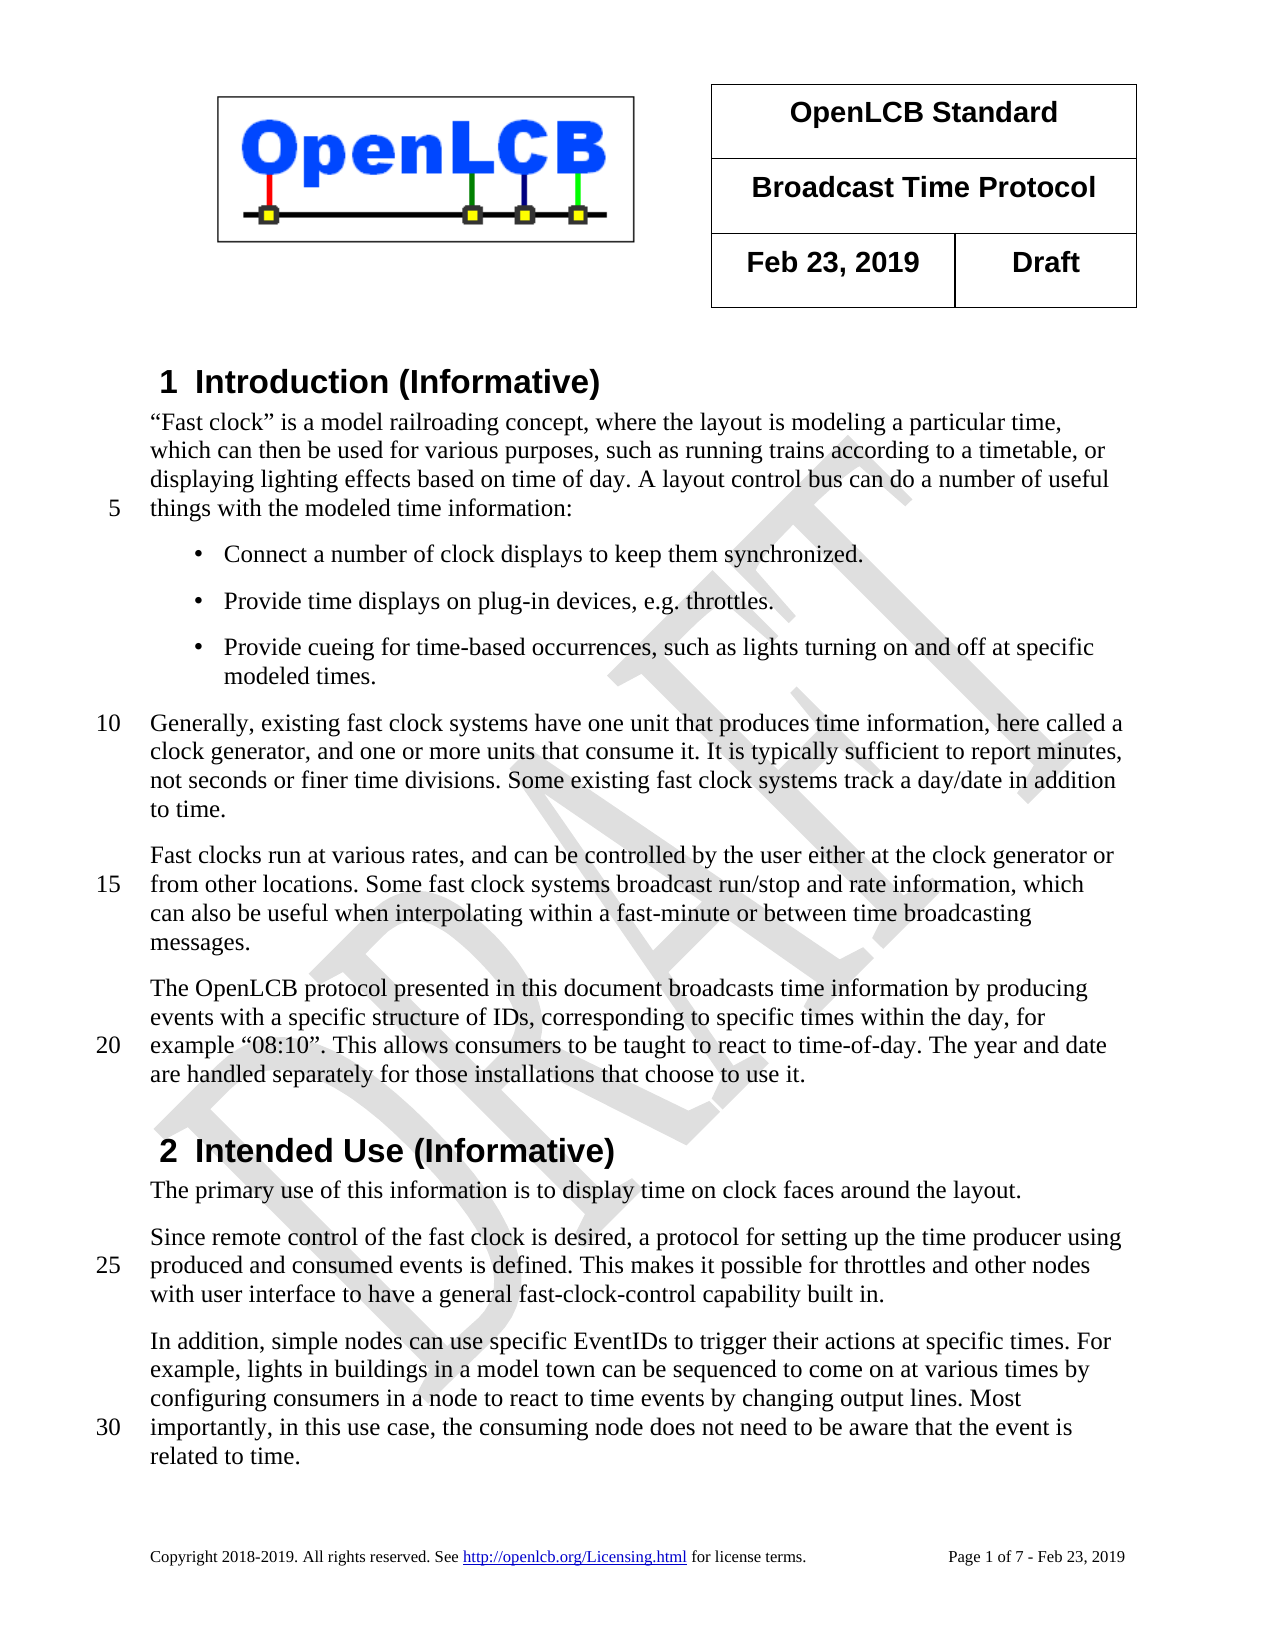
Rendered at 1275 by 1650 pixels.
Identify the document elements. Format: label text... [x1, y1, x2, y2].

list Connect a number of clock displays to keep them synchronized. [194, 539, 742, 568]
list Connect a number of clock displays to keep them synchronized. [850, 539, 1125, 568]
list Provide time displays on plug-in devices, e.g. throttles. [771, 586, 882, 615]
text In addition, simple nodes can use specific EventIDs to trigger their actions at specific times. For example, lights in buildings in a model town can be sequenced to come on at various times by configuring consumers in a node to react to time events by changing output lines. Most importantly, in this use case, the consuming node does not need to be aware that the event is related to time. [150, 1326, 1125, 1469]
text Generally, existing fast clock systems have one unit that produces time information, here called a clock generator, and one or more units that consume it. It is typically sufficient to report minutes, not seconds or finer time divisions. Some existing fast clock systems track a day/date in addition to time. [798, 708, 1125, 823]
text The OpenLCB protocol presented in this document broadcasts time information by producing events with a specific structure of IDs, corresponding to specific times within the day, for example “08:10”. This allows consumers to be taught to react to time-of-day. The year and date are handled separately for those installations that choose to use it. [386, 973, 515, 1070]
text The primary use of this information is to display time on clock faces around the layout. [150, 1175, 263, 1204]
list Provide cueing for time-based occurrences, such as lights turning on and off at specific modeled times. [194, 632, 656, 690]
list Provide cueing for time-based occurrences, such as lights turning on and off at specific modeled times. [665, 632, 957, 690]
text The primary use of this information is to display time on clock faces around the layout. [476, 1175, 573, 1204]
text The OpenLCB protocol presented in this document broadcasts time information by producing events with a specific structure of IDs, corresponding to specific times within the day, for example “08:10”. This allows consumers to be taught to react to time-of-day. The year and date are handled separately for those installations that choose to use it. [670, 973, 1125, 1088]
list Provide time displays on plug-in devices, e.g. throttles. [897, 586, 1125, 615]
text Since remote control of the fast clock is desired, a protocol for setting up the time producer using produced and consumed events is defined. This makes it possible for throttles and other nodes with user interface to have a general fast-clock-control capability built in. [325, 1222, 494, 1308]
picture [216, 95, 636, 244]
text The OpenLCB protocol presented in this document broadcasts time information by producing events with a specific structure of IDs, corresponding to specific times within the day, for example “08:10”. This allows consumers to be taught to react to time-of-day. The year and date are handled separately for those installations that choose to use it. [526, 973, 721, 1088]
text The OpenLCB protocol presented in this document broadcasts time information by producing events with a specific structure of IDs, corresponding to specific times within the day, for example “08:10”. This allows consumers to be taught to react to time-of-day. The year and date are handled separately for those installations that choose to use it. [150, 973, 457, 1088]
text The primary use of this information is to display time on clock faces around the layout. [588, 1175, 1125, 1204]
list Connect a number of clock displays to keep them synchronized. [758, 539, 835, 568]
subtitle Intended Use (Informative) [150, 1131, 228, 1169]
list Provide time displays on plug-in devices, e.g. throttles. [730, 586, 779, 615]
subtitle Introduction (Informative) [150, 362, 1125, 401]
text Fast clocks run at various rates, and can be controlled by the user either at the clock generator or from other locations. Some fast clock systems broadcast run/stop and rate information, which can also be useful when interpolating within a fast-minute or between time broadcasting messages. [578, 840, 701, 949]
text Fast clocks run at various rates, and can be controlled by the user either at the clock generator or from other locations. Some fast clock systems broadcast run/stop and rate information, which can also be useful when interpolating within a fast-minute or between time broadcasting messages. [150, 840, 637, 955]
text Fast clocks run at various rates, and can be controlled by the user either at the clock generator or from other locations. Some fast clock systems broadcast run/stop and rate information, which can also be useful when interpolating within a fast-minute or between time broadcasting messages. [666, 840, 1125, 955]
text The primary use of this information is to display time on clock faces around the layout. [278, 1175, 458, 1204]
subtitle Intended Use (Informative) [544, 1131, 1125, 1169]
text Since remote control of the fast clock is desired, a protocol for setting up the time producer using produced and consumed events is defined. This makes it possible for throttles and other nodes with user interface to have a general fast-clock-control capability built in. [150, 1222, 367, 1308]
text Generally, existing fast clock systems have one unit that produces time information, here called a clock generator, and one or more units that consume it. It is typically sufficient to report minutes, not seconds or finer time divisions. Some existing fast clock systems track a day/date in addition to time. [150, 708, 789, 823]
text Since remote control of the fast clock is desired, a protocol for setting up the time producer using produced and consumed events is defined. This makes it possible for throttles and other nodes with user interface to have a general fast-clock-control capability built in. [506, 1222, 1125, 1308]
text “Fast clock” is a model railroading concept, where the layout is modeling a particular time, which can then be used for various purposes, such as running trains according to a timetable, or displaying lighting effects based on time of day. A layout control bus can do a number of useful things with the modeled time information: [150, 407, 1125, 522]
list Provide cueing for time-based occurrences, such as lights turning on and off at specific modeled times. [943, 632, 1125, 690]
subtitle Intended Use (Informative) [437, 1131, 538, 1169]
subtitle Intended Use (Informative) [234, 1131, 419, 1169]
list Provide time displays on plug-in devices, e.g. throttles. [194, 586, 695, 615]
